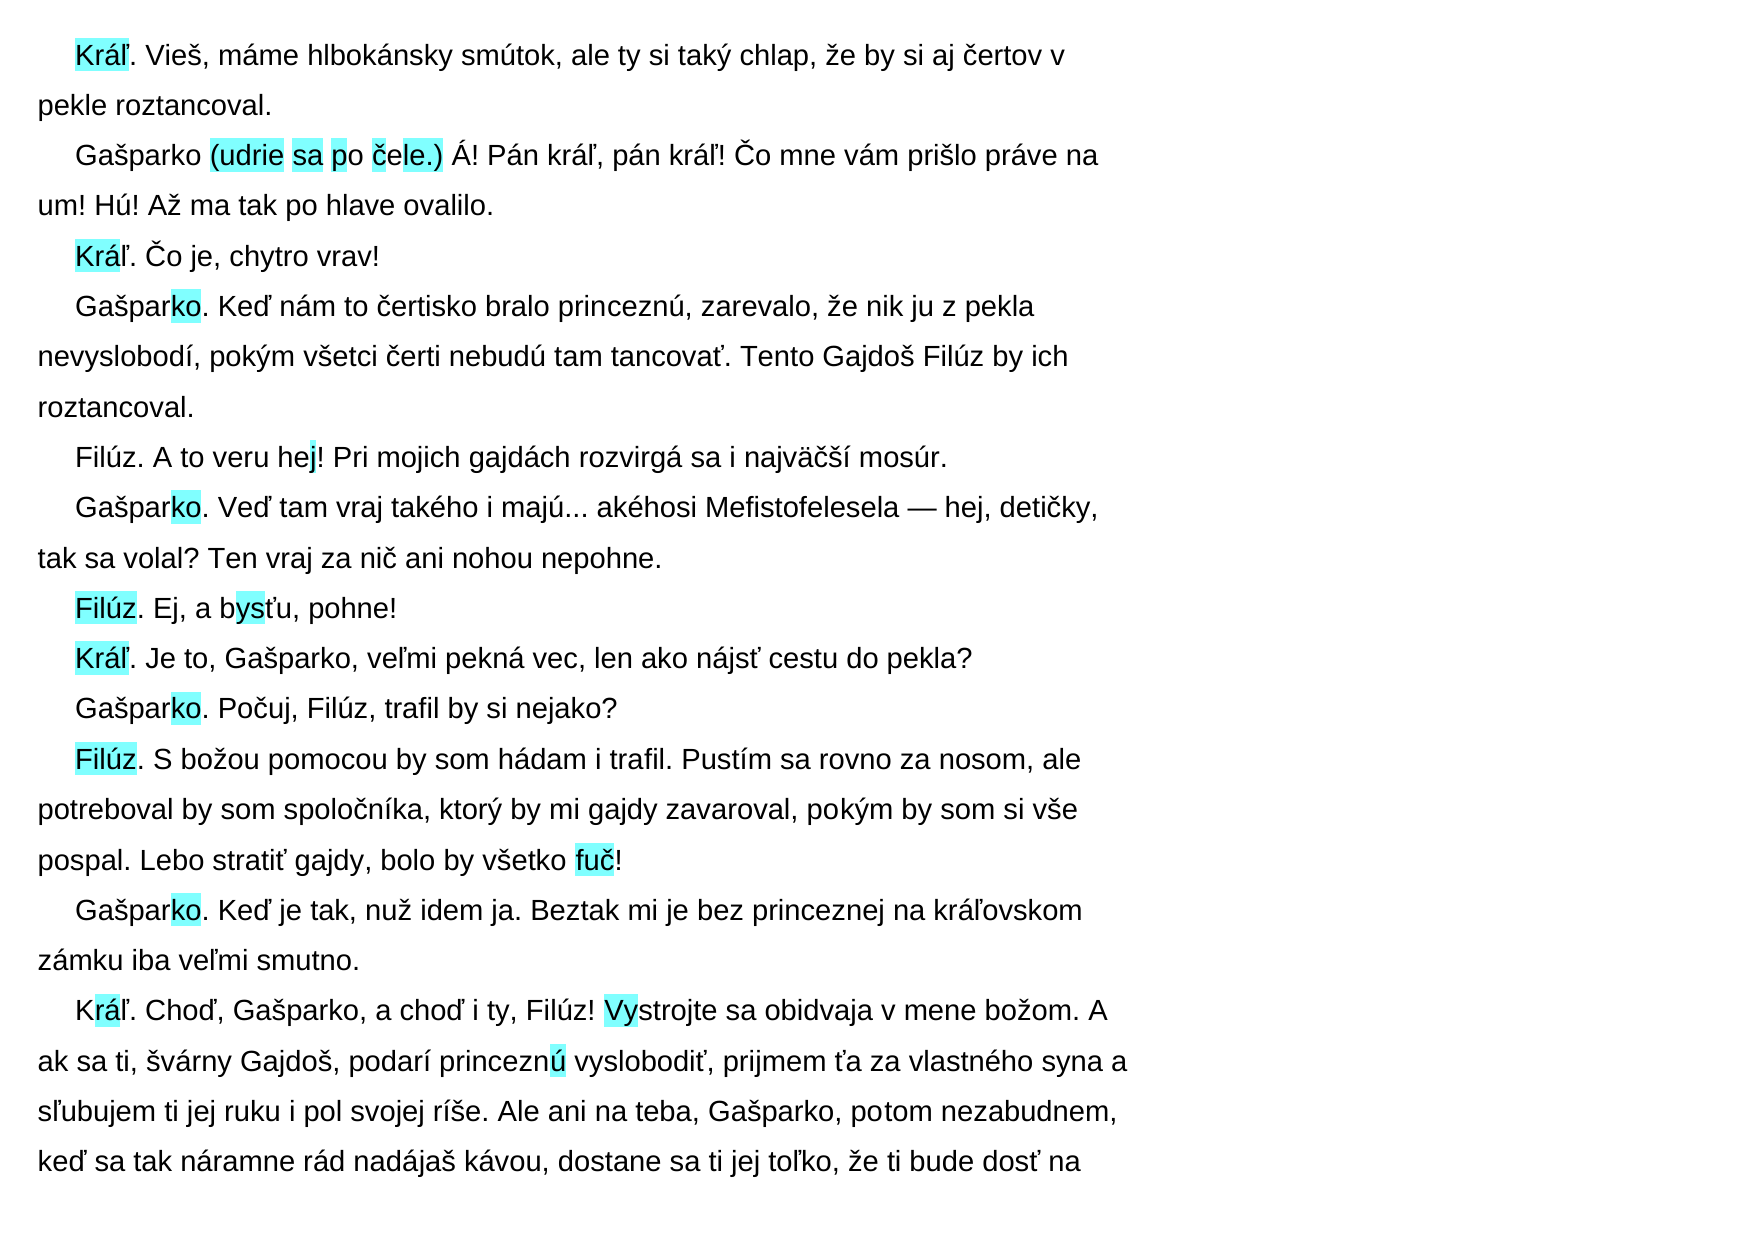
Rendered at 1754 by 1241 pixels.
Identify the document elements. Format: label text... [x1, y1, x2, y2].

text Kráľ. Čo je, chytro vrav! [37, 239, 1130, 272]
text Filúz. A to veru hej! Pri mojich gajdách rozvirgá sa i najväčší mosúr. [37, 440, 1130, 473]
text Gašparko. Počuj, Filúz, trafil by si nejako? [37, 692, 1130, 725]
text Gašparko. Veď tam vraj takého i majú... akéhosi Mefistofelesela — hej, detičky, tak sa volal? Ten vraj za nič ani nohou nepohne. [37, 490, 1130, 574]
text Gašparko. Keď je tak, nuž idem ja. Beztak mi je bez princeznej na kráľovskom zámku iba veľmi smutno. [37, 893, 1130, 977]
text Filúz. S božou pomocou by som hádam i tra­fil. Pustím sa rovno za nosom, ale potreboval by som spoločníka, ktorý by mi gajdy zavaroval, po­kým by som si vše pospal. Lebo stratiť gajdy, bolo by všetko fuč! [37, 742, 1130, 876]
text Gašparko. Keď nám to čertisko bralo prin­ceznú, zarevalo, že nik ju z pekla nevyslobodí, pokým všetci čerti nebudú tam tancovať. Tento Gajdoš Filúz by ich roztancoval. [37, 289, 1130, 423]
text Kráľ. Choď, Gašparko, a choď i ty, Filúz! Vystrojte sa obidvaja v mene božom. A ak sa ti, švárny Gajdoš, podarí princeznú vyslobodiť, pri­jmem ťa za vlastného syna a sľubujem ti jej ruku i pol svojej ríše. Ale ani na teba, Gašparko, po­tom nezabudnem, keď sa tak náramne rád nadá­jaš kávou, dostane sa ti jej toľko, že ti bude dosť na [37, 993, 1130, 1178]
text Kráľ. Vieš, máme hlbokánsky smútok, ale ty si taký chlap, že by si aj čertov v pekle roztancoval. [37, 37, 1130, 121]
text Filúz. Ej, a bysťu, pohne! [37, 591, 1130, 624]
text Kráľ. Je to, Gašparko, veľmi pekná vec, len ako nájsť cestu do pekla? [37, 641, 1130, 675]
text Gašparko (udrie sa po čele.) Á! Pán kráľ, pán kráľ! Čo mne vám prišlo práve na um! Hú! Až ma tak po hlave ovalilo. [37, 138, 1130, 222]
